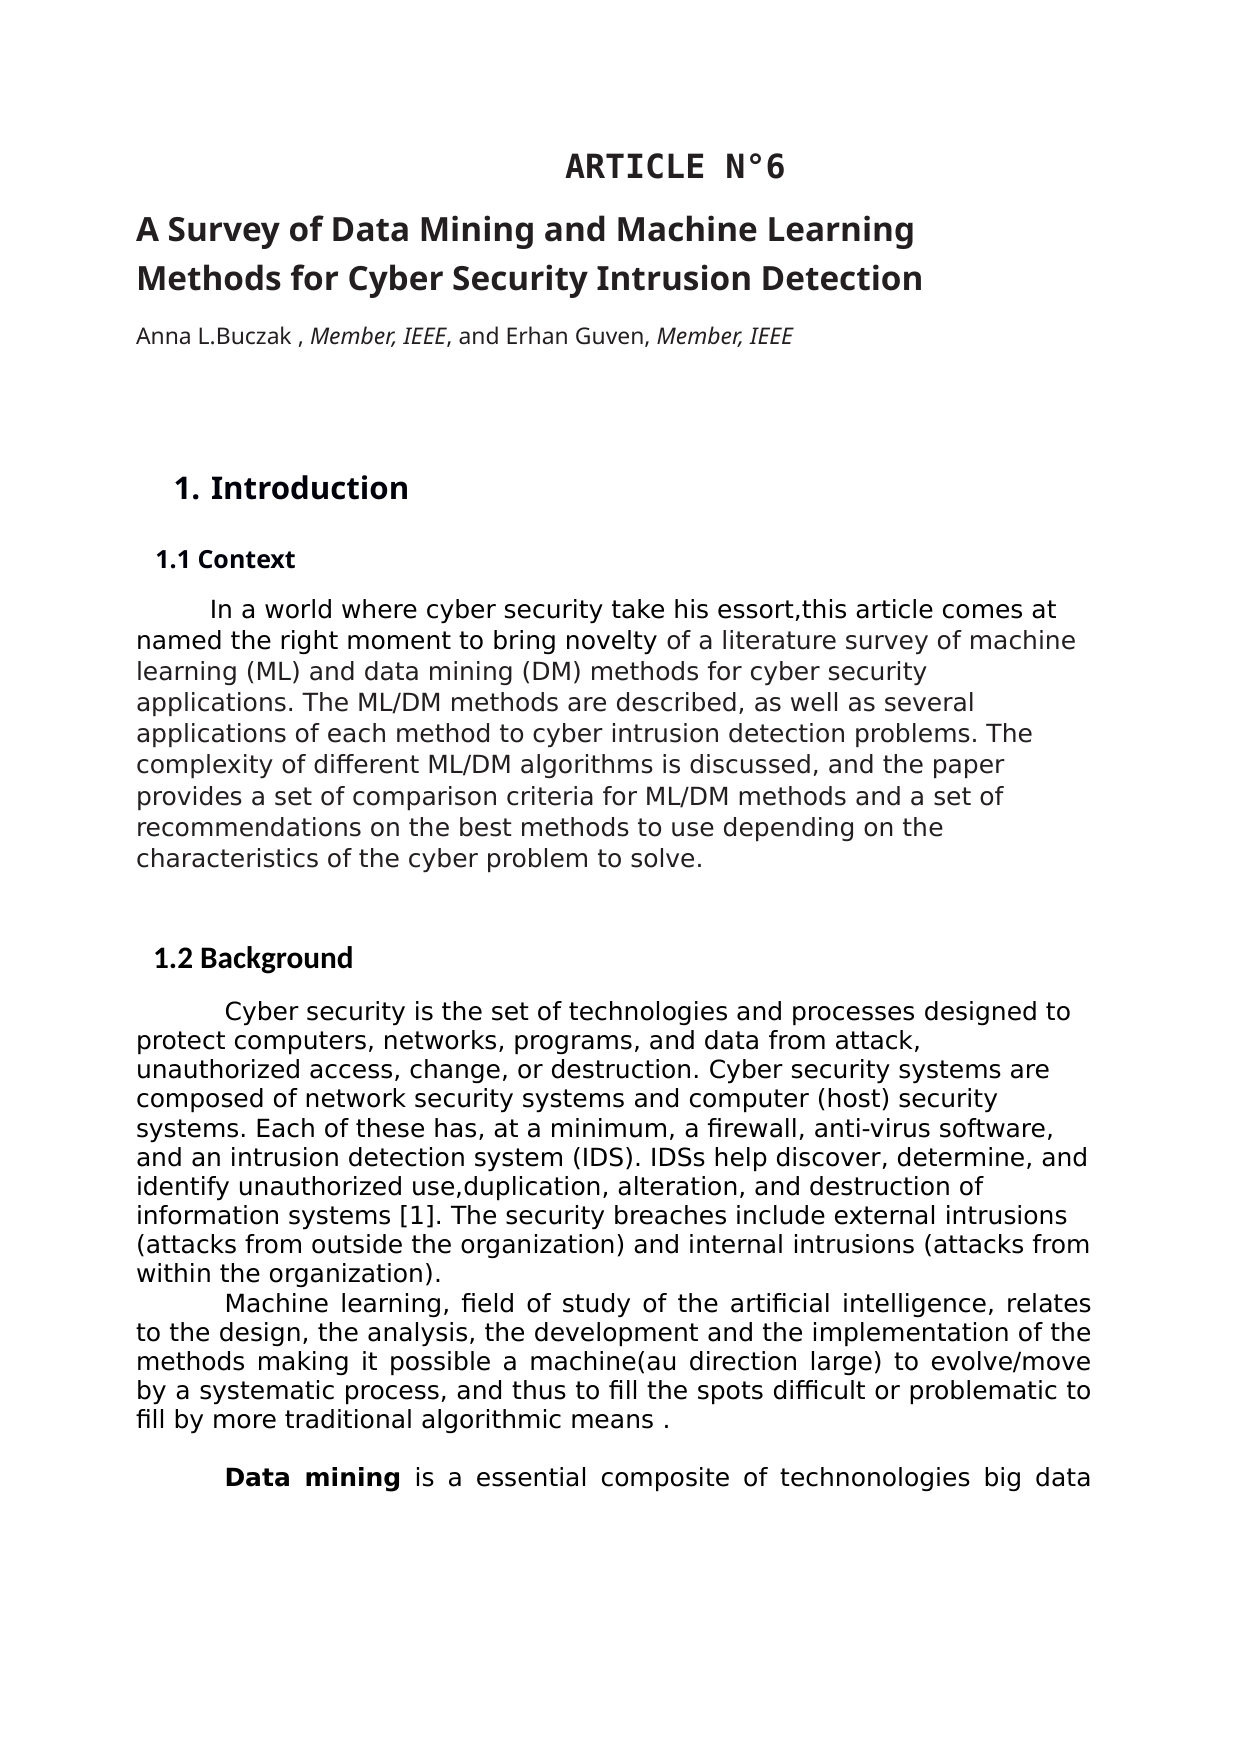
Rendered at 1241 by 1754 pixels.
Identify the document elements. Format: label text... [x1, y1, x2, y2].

text In a world where cyber security take his essort,this article comes at named the right moment to bring novelty of a literature survey of machine learning (ML) and data mining (DM) methods for cyber security applications. The ML/DM methods are described, as well as several applications of each method to cyber intrusion detection problems. The complexity of different ML/DM algorithms is discussed, and the paper provides a set of comparison criteria for ML/DM methods and a set of recommendations on the best methods to use depending on the characteristics of the cyber problem to solve. [136, 595, 1093, 873]
text Data mining is a essential composite of technonologies big data [136, 1463, 1093, 1492]
list Introduction [173, 466, 1093, 509]
text A Survey of Data Mining and Machine Learning Methods for Cyber Security Intrusion Detection [136, 206, 1093, 300]
text Anna L.Buczak , Member, IEEE, and Erhan Guven, Member, IEEE [136, 319, 1093, 351]
text 1.2 Background [136, 938, 1093, 976]
text ¶ Cyber security is the set of technologies and processes ¶designed to protect computers, networks, programs, and data ¶from attack, unauthorized access, change, or destruction. ¶Cyber ¶security systems are composed of network security systems ¶and computer (host) security systems. ¶Each of these has, at a ¶minimum, a firewall, anti-virus software, and an intrusion detection system (IDS). ¶IDSs help discover, determine, and identify ¶unauthorized use,duplication, alteration, and destruction of ¶information systems [1]. ¶The security breaches include external ¶intrusions (attacks from outside the organization) and internal ¶intrusions (attacks from within the organization). [136, 996, 1093, 1289]
text ¶ Machine learning, field of study of the artificial intelligence, relates to the design, the analysis, the development and the implementation of the methods making it possible a machine(au direction large) to evolve/move by a systematic process, and thus to fill the spots difficult or problematic to fill by more traditional algorithmic means . [136, 1289, 1093, 1434]
list ARTICLE N°6 [220, 148, 1093, 186]
list 1.1 Context [136, 542, 1093, 576]
